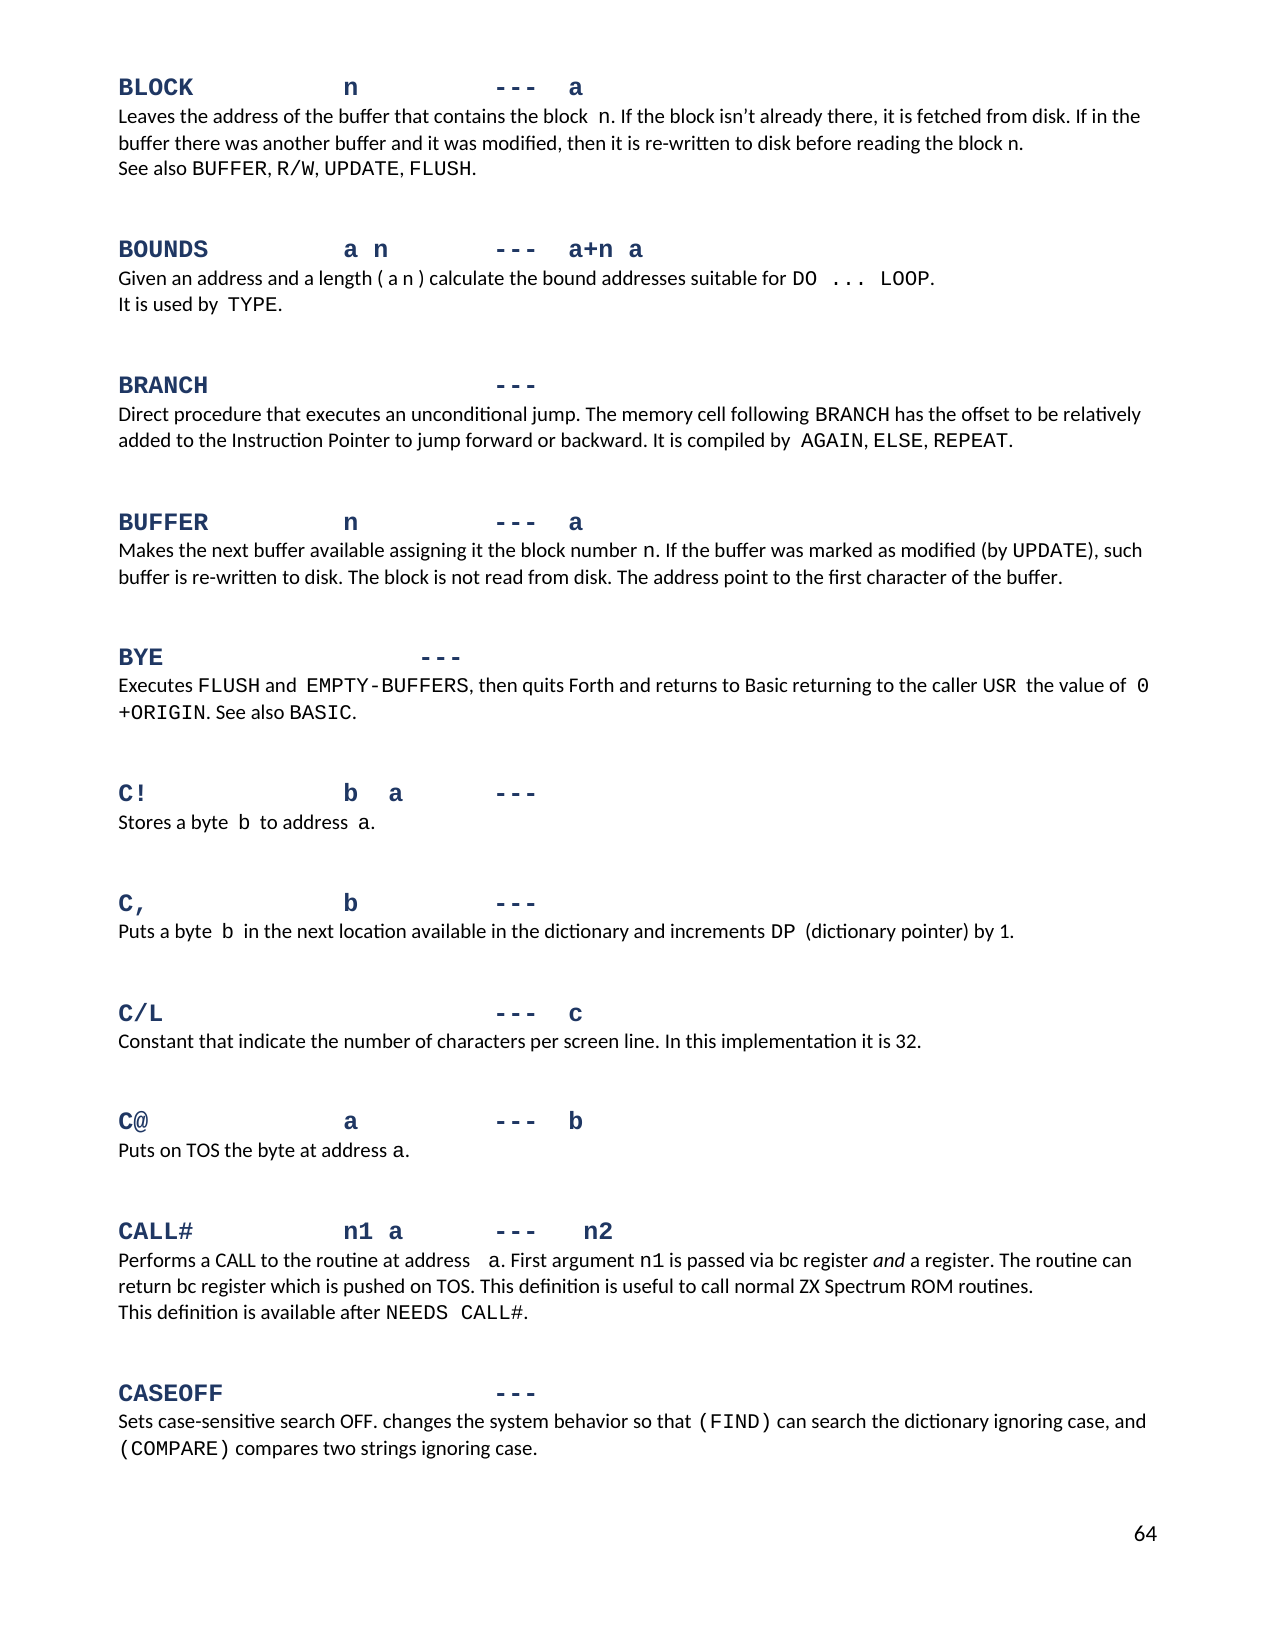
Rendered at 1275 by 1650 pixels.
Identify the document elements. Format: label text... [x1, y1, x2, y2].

text Executes FLUSH and EMPTY-BUFFERS, then quits Forth and returns to Basic returning to the caller USR the value of 0 +ORIGIN. See also BASIC. [118, 673, 1157, 726]
subtitle CASEOFF --- [118, 1380, 1157, 1409]
text Leaves the address of the buffer that contains the block n. If the block isn’t already there, it is fetched from disk. If in the buffer there was another buffer and it was modified, then it is re-written to disk before reading the block n. [118, 103, 1157, 155]
subtitle BLOCK n --- a [118, 75, 1157, 103]
subtitle BUFFER n --- a [118, 509, 1157, 537]
subtitle C/L --- c [118, 1000, 1157, 1028]
subtitle BOUNDS a n --- a+n a [118, 237, 1157, 265]
text Stores a byte b to address a. [118, 809, 1157, 835]
text Sets case-sensitive search OFF. changes the system behavior so that (FIND) can search the dictionary ignoring case, and (COMPARE) compares two strings ignoring case. [118, 1409, 1157, 1462]
text Puts a byte b in the next location available in the dictionary and increments DP (dictionary pointer) by 1. [118, 919, 1157, 945]
text This definition is available after NEEDS CALL#. [118, 1299, 1157, 1325]
text Given an address and a length ( a n ) calculate the bound addresses suitable for DO ... LOOP. [118, 265, 1157, 291]
text Constant that indicate the number of characters per screen line. In this implementation it is 32. [118, 1028, 1157, 1054]
subtitle BYE --- [118, 644, 1157, 673]
text Puts on TOS the byte at address a. [118, 1137, 1157, 1164]
subtitle C! b a --- [118, 781, 1157, 809]
text See also BUFFER, R/W, UPDATE, FLUSH. [118, 155, 1157, 182]
subtitle CALL# n1 a --- n2 [118, 1219, 1157, 1247]
subtitle C@ a --- b [118, 1109, 1157, 1137]
subtitle BRANCH --- [118, 373, 1157, 401]
text It is used by TYPE. [118, 291, 1157, 318]
text Direct procedure that executes an unconditional jump. The memory cell following BRANCH has the offset to be relatively added to the Instruction Pointer to jump forward or backward. It is compiled by AGAIN, ELSE, REPEAT. [118, 401, 1157, 454]
text Performs a CALL to the routine at address a. First argument n1 is passed via bc register and a register. The routine can return bc register which is pushed on TOS. This definition is useful to call normal ZX Spectrum ROM routines. [118, 1247, 1157, 1299]
subtitle C, b --- [118, 890, 1157, 919]
text Makes the next buffer available assigning it the block number n. If the buffer was marked as modified (by UPDATE), such buffer is re-written to disk. The block is not read from disk. The address point to the first character of the buffer. [118, 537, 1157, 589]
